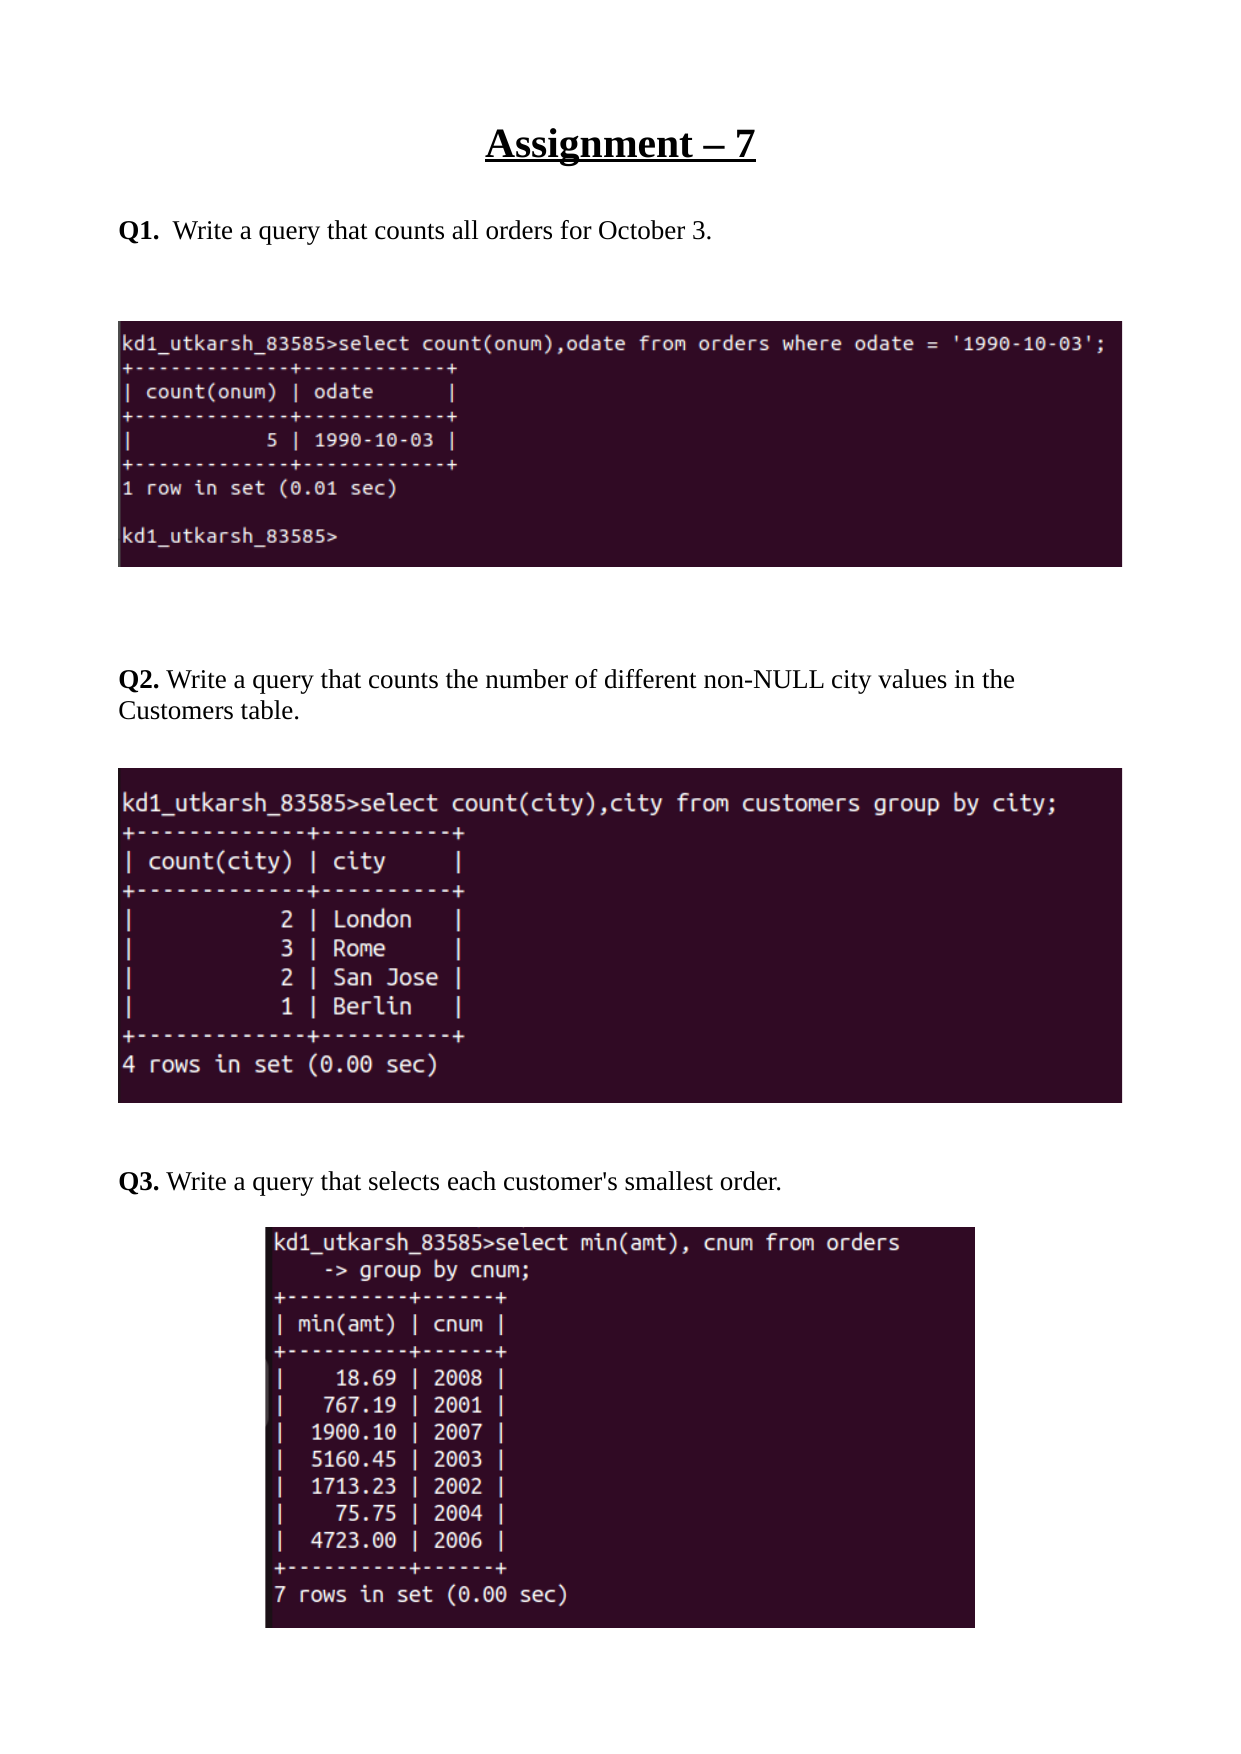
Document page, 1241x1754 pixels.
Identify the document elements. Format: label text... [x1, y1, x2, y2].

picture [118, 768, 1123, 1103]
text Q2. Write a query that counts the number of different non-NULL city values in the Customers table. [118, 663, 1122, 725]
text Q3. Write a query that selects each customer's smallest order. [118, 1165, 1122, 1196]
picture [265, 1227, 975, 1628]
picture [118, 321, 1123, 567]
text Q1. Write a query that counts all orders for October 3. [118, 214, 1122, 245]
text Assignment – 7 [118, 118, 1122, 166]
